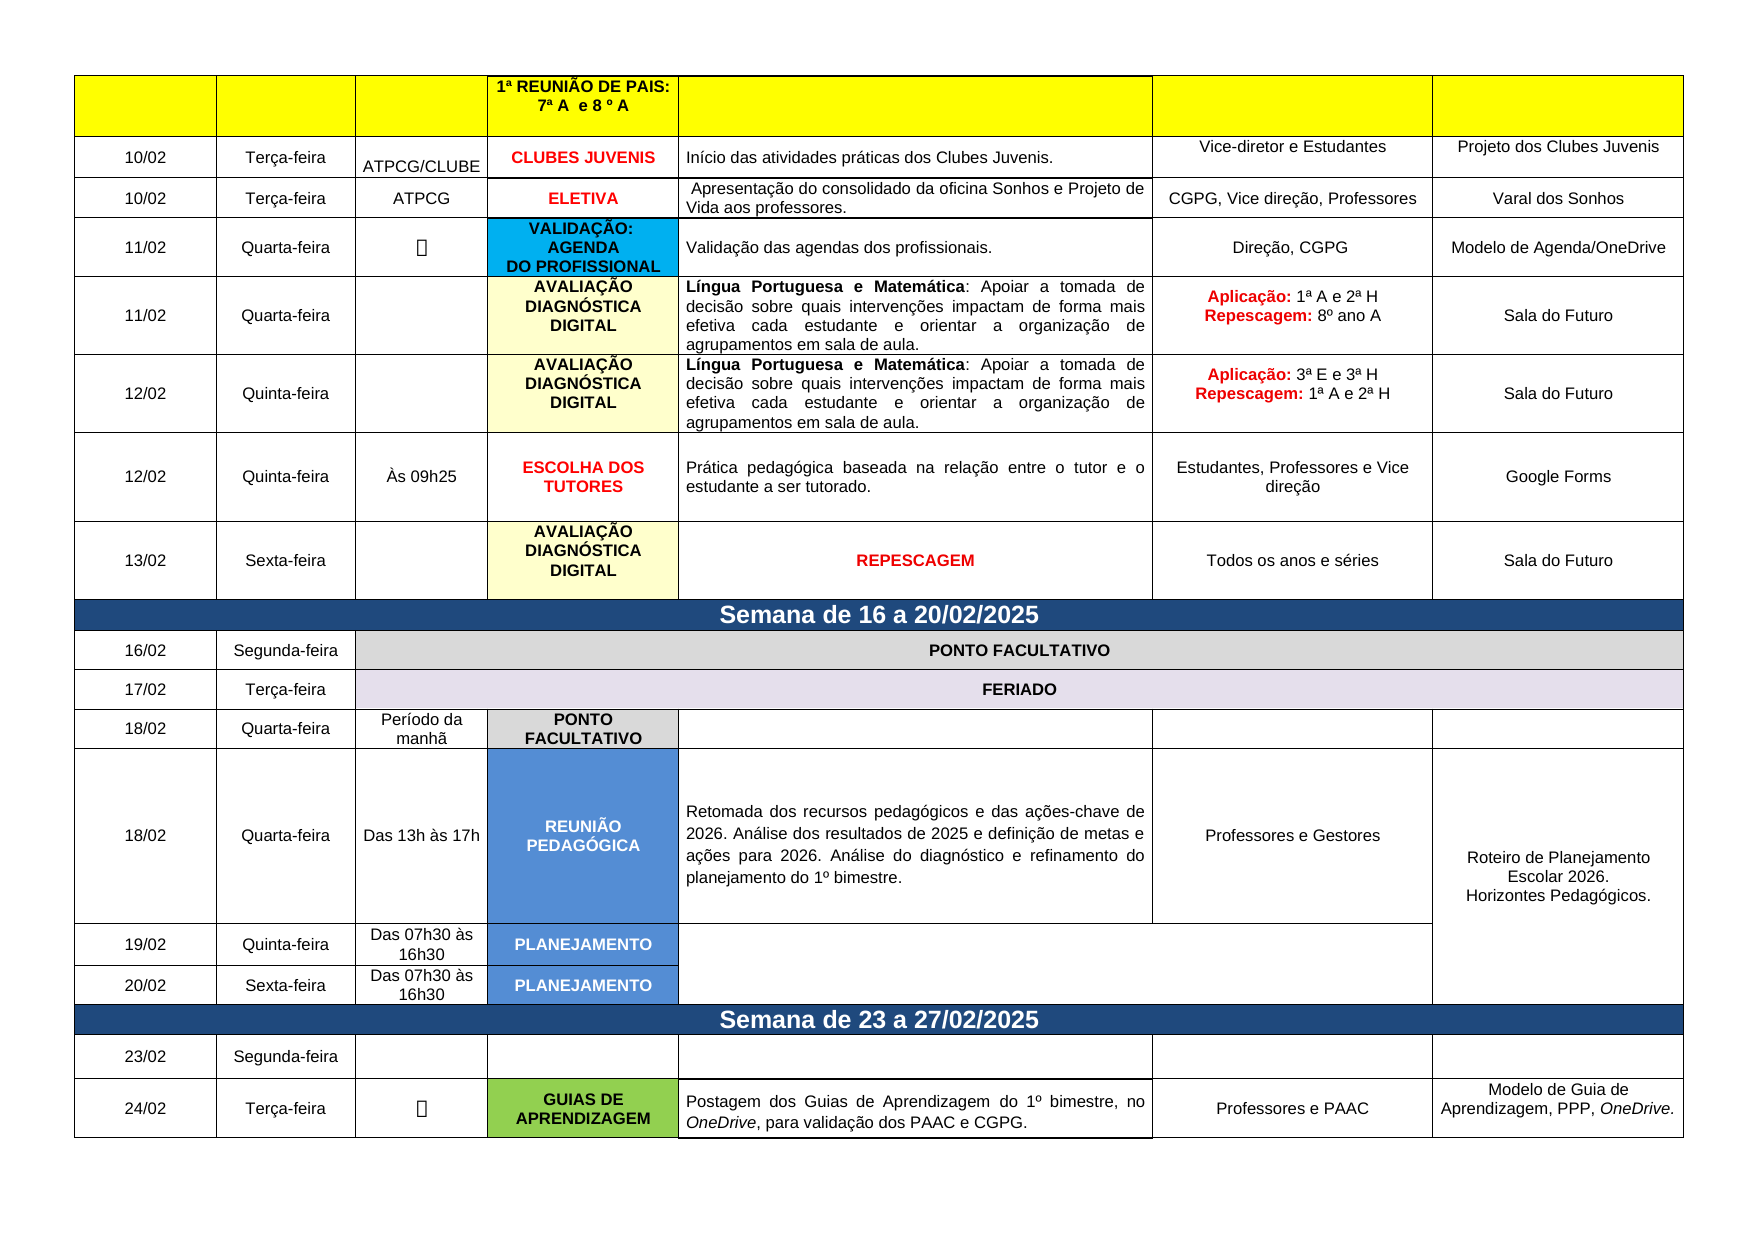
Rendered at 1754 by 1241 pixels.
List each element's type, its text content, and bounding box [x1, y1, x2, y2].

table_cell [356, 355, 487, 432]
table_cell 11/02 [75, 218, 216, 276]
table_cell [356, 76, 487, 136]
table_cell PONTO FACULTATIVO [356, 631, 1683, 669]
table_cell Quinta-feira [217, 355, 355, 432]
table_cell Terça-feira [217, 178, 355, 217]
table_cell PLANEJAMENTO [488, 966, 678, 1004]
table_cell Estudantes, Professores e Vice direção [1153, 433, 1432, 521]
table_cell Início das atividades práticas dos Clubes Juvenis. [679, 137, 1152, 177]
table_cell [679, 710, 1152, 748]
table_cell Direção, CGPG [1153, 218, 1432, 276]
table_cell 24/02 [75, 1079, 216, 1137]
table_cell Quarta-feira [217, 218, 355, 276]
table_cell Projeto dos Clubes Juvenis [1433, 137, 1683, 177]
table_cell Língua Portuguesa e Matemática: Apoiar a tomada de decisão sobre quais intervenções impactam de forma mais efetiva cada estudante e orientar a organização de agrupamentos em sala de aula. [679, 355, 1152, 432]
table_cell PONTO FACULTATIVO [488, 710, 678, 748]
table_cell 19/02 [75, 924, 216, 965]
table_cell [488, 1035, 678, 1078]
table_cell Terça-feira [217, 670, 355, 708]
table_cell Aplicação: 1ª A e 2ª H Repescagem: 8º ano A [1153, 277, 1432, 354]
table_cell 16/02 [75, 631, 216, 669]
table_cell 18/02 [75, 749, 216, 923]
table_cell Validação das agendas dos profissionais. [679, 219, 1152, 276]
table_cell Postagem dos Guias de Aprendizagem do 1º bimestre, no OneDrive, para validação dos PAAC e CGPG. [679, 1080, 1152, 1137]
table_cell 17/02 [75, 670, 216, 708]
table_cell [1153, 1035, 1432, 1078]
table_cell ELETIVA [488, 179, 678, 217]
table_cell ATPCG/CLUBE [356, 137, 487, 177]
table_cell AVALIAÇÃO DIAGNÓSTICA DIGITAL [488, 277, 678, 354]
table_cell Retomada dos recursos pedagógicos e das ações-chave de 2026. Análise dos resultados de 2025 e definição de metas e ações para 2026. Análise do diagnóstico e refinamento do planejamento do 1º bimestre. [679, 749, 1152, 923]
table_cell [679, 965, 1152, 1004]
table_cell Das 13h às 17h [356, 749, 487, 923]
table_cell [217, 76, 355, 136]
table_cell 📅 [356, 218, 487, 276]
table_cell GUIAS DE APRENDIZAGEM [488, 1079, 678, 1137]
table_cell Varal dos Sonhos [1433, 178, 1683, 217]
table_cell AVALIAÇÃO DIAGNÓSTICA DIGITAL [488, 355, 678, 432]
table_cell 📝 [356, 1079, 487, 1137]
table_cell [356, 1035, 487, 1078]
table_cell 23/02 [75, 1035, 216, 1078]
table_cell Quarta-feira [217, 277, 355, 354]
table_cell [679, 924, 1152, 965]
table_cell 20/02 [75, 966, 216, 1004]
table_cell [1153, 76, 1432, 136]
table_cell Quinta-feira [217, 924, 355, 965]
table_cell CGPG, Vice direção, Professores [1153, 178, 1432, 217]
table_cell REUNIÃO PEDAGÓGICA [488, 749, 678, 923]
table_cell 13/02 [75, 522, 216, 599]
table_cell Quarta-feira [217, 749, 355, 923]
table_cell Sexta-feira [217, 966, 355, 1004]
table_cell Sala do Futuro [1433, 522, 1683, 599]
table_cell Das 07h30 às 16h30 [356, 924, 487, 965]
table_cell Terça-feira [217, 137, 355, 177]
table_cell Vice-diretor e Estudantes [1153, 137, 1432, 177]
table_cell Todos os anos e séries [1153, 522, 1432, 599]
table_cell Período da manhã [356, 710, 487, 748]
table_cell [1433, 1035, 1683, 1078]
table_cell Sala do Futuro [1433, 277, 1683, 354]
table_cell Aplicação: 3ª E e 3ª H Repescagem: 1ª A e 2ª H [1153, 355, 1432, 432]
table_cell [356, 522, 487, 599]
table_cell 1ª REUNIÃO DE PAIS: 7ª A e 8 º A [488, 77, 678, 136]
table_cell [1153, 710, 1432, 748]
table_cell Modelo de Agenda/OneDrive [1433, 218, 1683, 276]
table_cell Modelo de Guia de Aprendizagem, PPP, OneDrive. [1433, 1079, 1683, 1137]
table_cell [75, 76, 216, 136]
table_cell AVALIAÇÃO DIAGNÓSTICA DIGITAL [488, 522, 678, 599]
table_cell 12/02 [75, 433, 216, 521]
table_cell FERIADO [356, 670, 1683, 708]
table_cell ATPCG [356, 178, 487, 217]
table_cell Semana de 23 a 27/02/2025 [75, 1005, 1683, 1034]
table_cell [356, 277, 487, 354]
table_cell REPESCAGEM [679, 522, 1152, 599]
table_cell 18/02 [75, 710, 216, 748]
table_cell Google Forms [1433, 433, 1683, 521]
table_cell Prática pedagógica baseada na relação entre o tutor e o estudante a ser tutorado. [679, 433, 1152, 521]
table_cell Semana de 16 a 20/02/2025 [75, 600, 1683, 630]
table_cell Sexta-feira [217, 522, 355, 599]
table_cell Terça-feira [217, 1079, 355, 1137]
table_cell 12/02 [75, 355, 216, 432]
table_cell [679, 1035, 1152, 1078]
table_cell Segunda-feira [217, 631, 355, 669]
table_cell [1153, 965, 1432, 1004]
table_cell 10/02 [75, 137, 216, 177]
table_cell [679, 77, 1152, 136]
table_cell VALIDAÇÃO: AGENDA DO PROFISSIONAL [488, 219, 678, 276]
table_cell Quinta-feira [217, 433, 355, 521]
table_cell Professores e PAAC [1153, 1079, 1432, 1137]
table_cell Às 09h25 [356, 433, 487, 521]
table_cell 11/02 [75, 277, 216, 354]
table_cell 10/02 [75, 178, 216, 217]
table_cell ESCOLHA DOS TUTORES [488, 433, 678, 521]
table_cell [1433, 76, 1683, 136]
table_cell Professores e Gestores [1153, 749, 1432, 923]
table_cell [1153, 924, 1432, 965]
table_cell CLUBES JUVENIS [488, 137, 678, 177]
table_cell Sala do Futuro [1433, 355, 1683, 432]
table_cell Língua Portuguesa e Matemática: Apoiar a tomada de decisão sobre quais intervenções impactam de forma mais efetiva cada estudante e orientar a organização de agrupamentos em sala de aula. [679, 277, 1152, 354]
table_cell Apresentação do consolidado da oficina Sonhos e Projeto de Vida aos professores. [679, 179, 1152, 217]
table_cell Das 07h30 às 16h30 [356, 966, 487, 1004]
table_cell Quarta-feira [217, 710, 355, 748]
table_cell [1433, 710, 1683, 748]
table_cell Segunda-feira [217, 1035, 355, 1078]
table_cell Roteiro de Planejamento Escolar 2026. Horizontes Pedagógicos. [1433, 749, 1683, 1004]
table_cell PLANEJAMENTO [488, 924, 678, 965]
